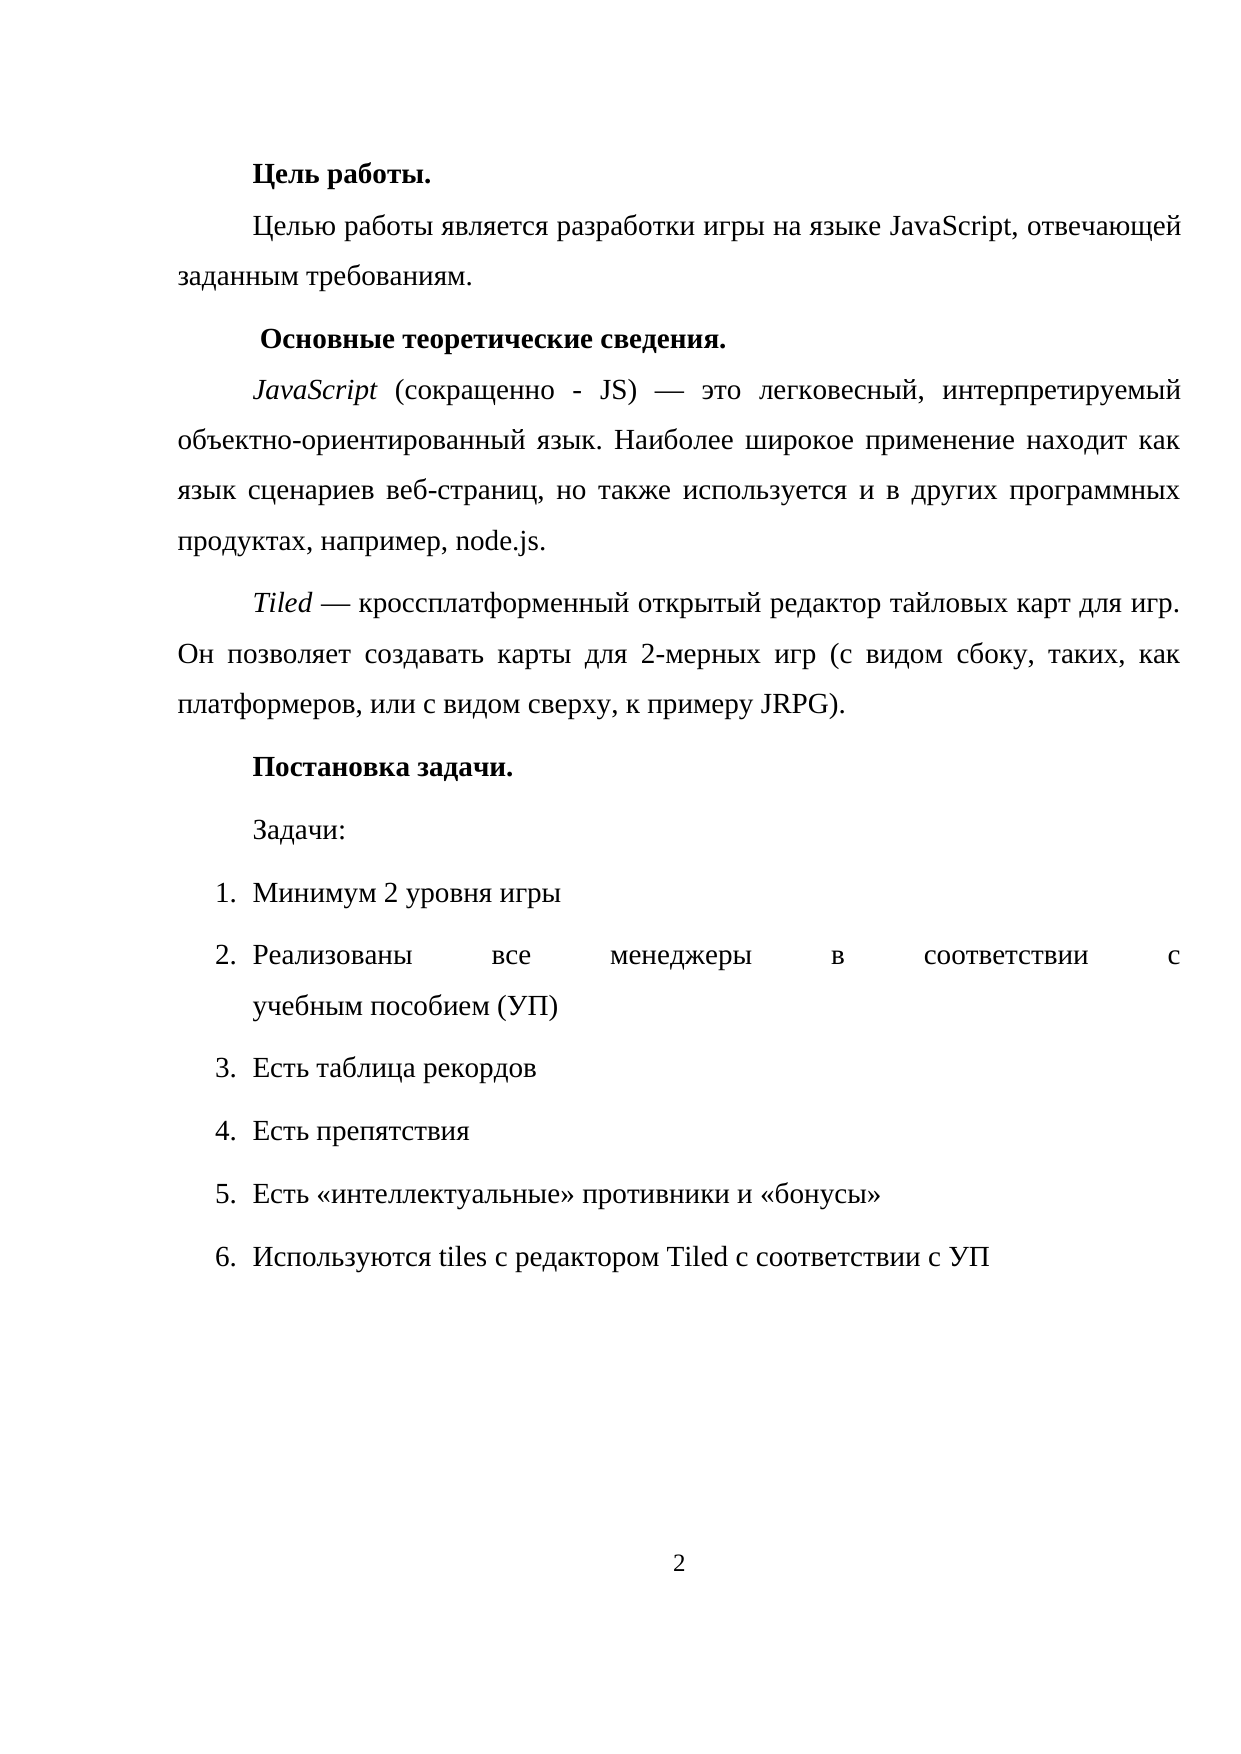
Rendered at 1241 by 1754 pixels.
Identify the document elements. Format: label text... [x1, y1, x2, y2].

text Задачи: [177, 812, 1181, 845]
list Минимум 2 уровня игры [215, 875, 1181, 908]
text Целью работы является разработки игры на языке JavaScript, отвечающей заданным требованиям. [177, 208, 1181, 292]
list Постановка задачи. [252, 749, 1181, 783]
list Используются tiles с редактором Tiled с соответствии с УП [215, 1239, 1181, 1273]
list Есть препятствия [215, 1113, 1181, 1147]
text JavaScript (сокращенно - JS) — это легковесный, интерпретируемый объектно-ориентированный язык. Наиболее широкое применение находит как язык сценариев веб-страниц, но также используется и в других программных продуктах, например, node.js. [177, 372, 1181, 556]
list Основные теоретические сведения. [252, 321, 1181, 354]
list Есть таблица рекордов [215, 1051, 1181, 1084]
text Tiled — кроссплатформенный открытый редактор тайловых карт для игр. Он позволяет создавать карты для 2-мерных игр (с видом сбоку, таких, как платформеров, или с видом сверху, к примеру JRPG). [177, 586, 1181, 720]
list Цель работы. [252, 157, 1181, 190]
list Есть «интеллектуальные» противники и «бонусы» [215, 1176, 1181, 1210]
list Реализованы все менеджеры в соответствии с учебным пособием (УП) [215, 937, 1181, 1021]
